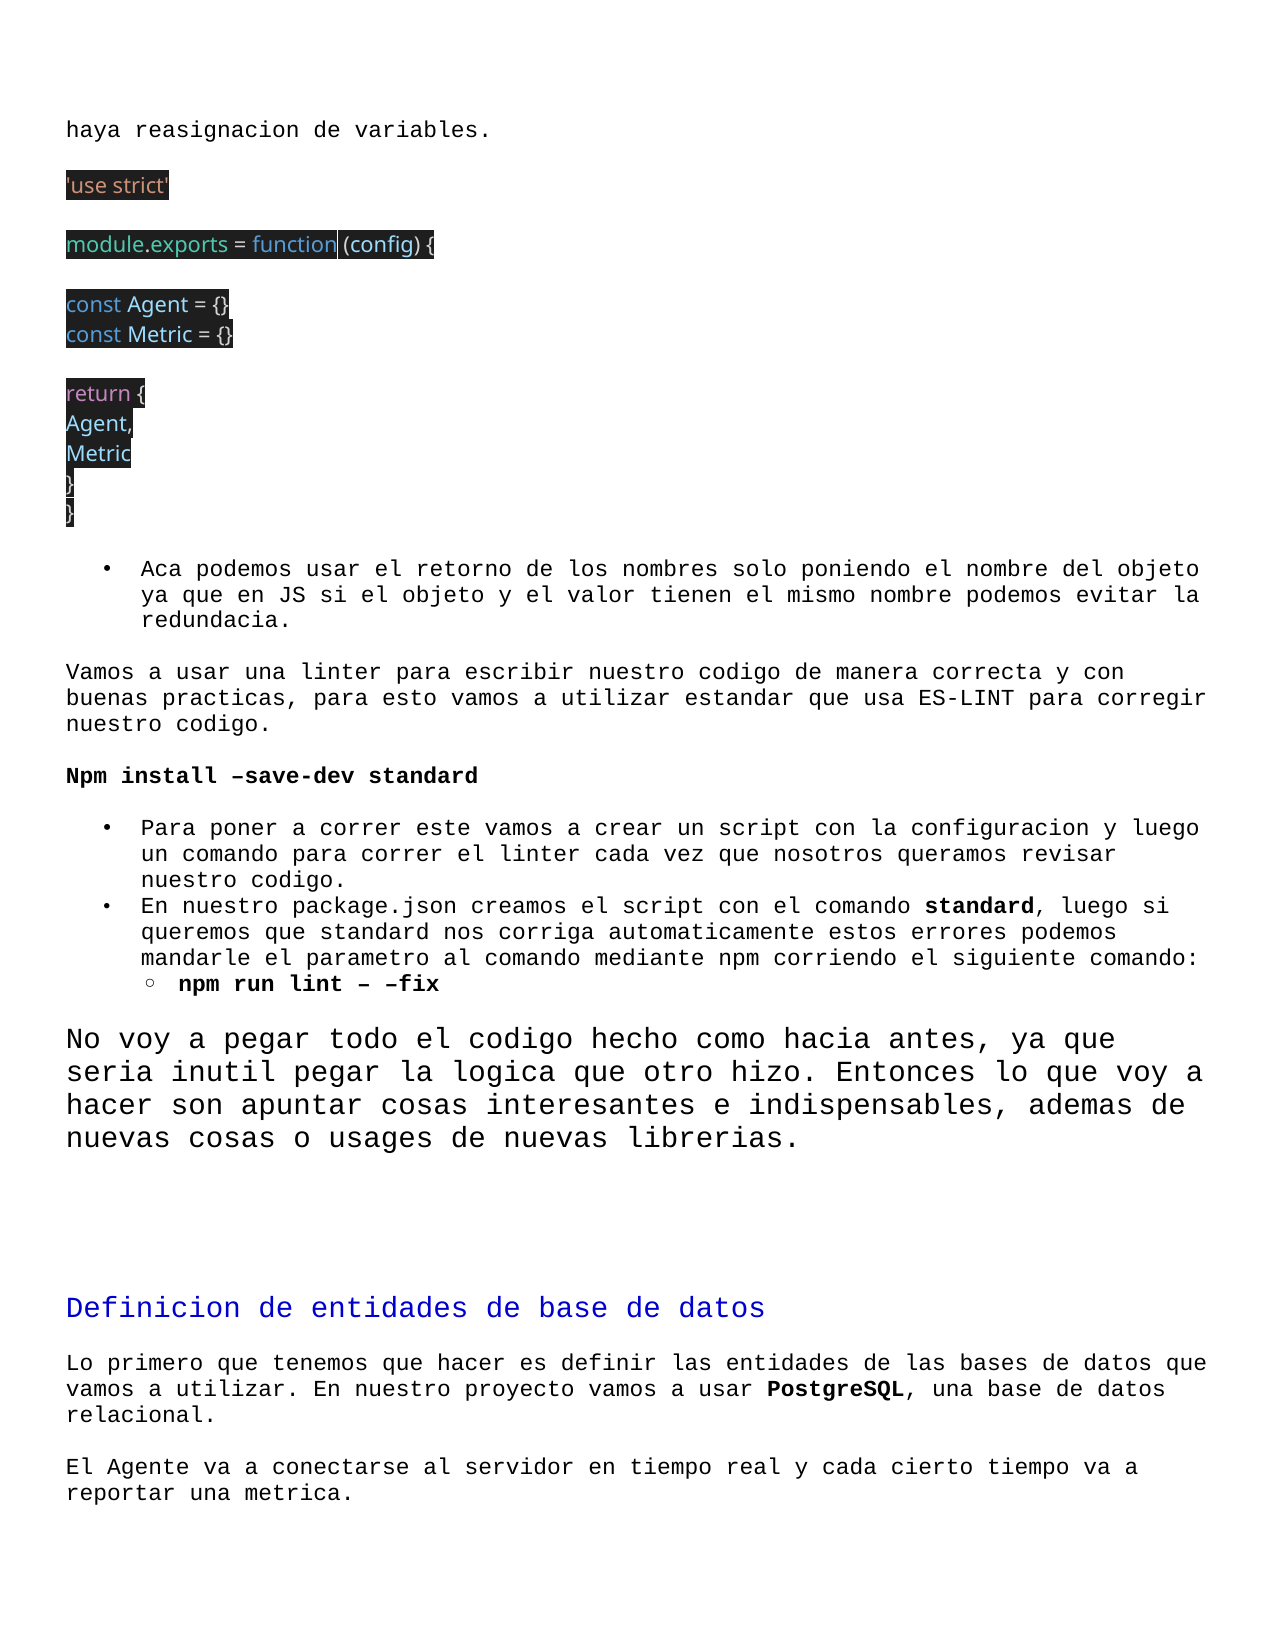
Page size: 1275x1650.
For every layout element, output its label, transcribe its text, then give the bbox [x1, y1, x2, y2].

text } [66, 497, 1217, 527]
text Metric [66, 438, 1217, 468]
text El Agente va a conectarse al servidor en tiempo real y cada cierto tiempo va a reportar una metrica. [66, 1455, 1217, 1507]
text Npm install –save-dev standard [66, 764, 1217, 790]
text return { [66, 378, 1217, 408]
text } [66, 468, 1217, 497]
text module.exports = function (config) { [66, 229, 1217, 259]
list Para poner a correr este vamos a crear un script con la configuracion y luego un comando para correr el linter cada vez que nosotros queramos revisar nuestro codigo. [103, 816, 1217, 894]
text Lo primero que tenemos que hacer es definir las entidades de las bases de datos que vamos a utilizar. En nuestro proyecto vamos a usar PostgreSQL, una base de datos relacional. [66, 1352, 1217, 1429]
text haya reasignacion de variables. [66, 118, 1217, 144]
text Vamos a usar una linter para escribir nuestro codigo de manera correcta y con buenas practicas, para esto vamos a utilizar estandar que usa ES-LINT para corregir nuestro codigo. [66, 661, 1217, 738]
text Agent, [66, 408, 1217, 438]
list Aca podemos usar el retorno de los nombres solo poniendo el nombre del objeto ya que en JS si el objeto y el valor tienen el mismo nombre podemos evitar la redundacia. [103, 557, 1217, 635]
text 'use strict' [66, 170, 1217, 200]
text const Agent = {} [66, 289, 1217, 319]
text const Metric = {} [66, 319, 1217, 348]
list npm run lint – –fix [141, 972, 1217, 998]
text Definicion de entidades de base de datos [66, 1293, 1217, 1326]
text No voy a pegar todo el codigo hecho como hacia antes, ya que seria inutil pegar la logica que otro hizo. Entonces lo que voy a hacer son apuntar cosas interesantes e indispensables, ademas de nuevas cosas o usages de nuevas librerias. [66, 1024, 1217, 1156]
list En nuestro package.json creamos el script con el comando standard, luego si queremos que standard nos corriga automaticamente estos errores podemos mandarle el parametro al comando mediante npm corriendo el siguiente comando: [103, 894, 1217, 972]
